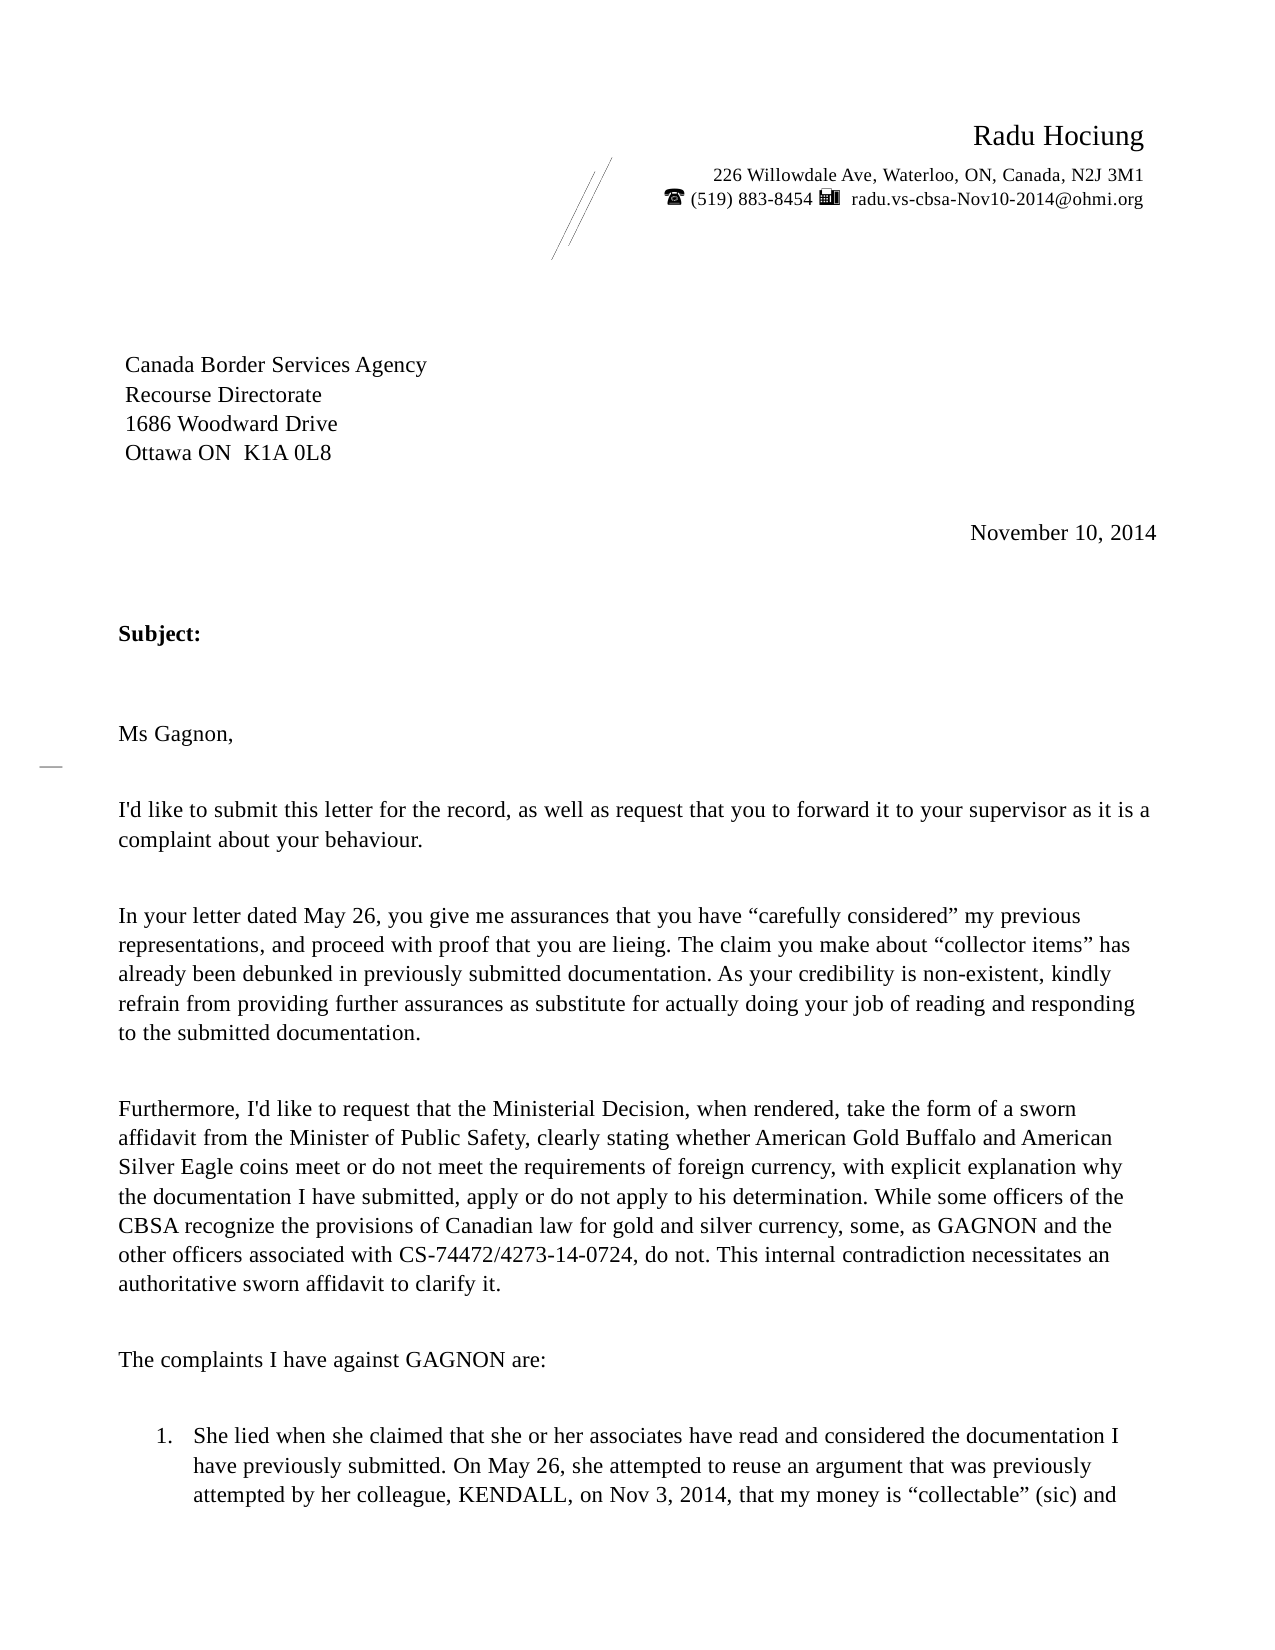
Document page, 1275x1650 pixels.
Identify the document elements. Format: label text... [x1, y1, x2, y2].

text — [39, 758, 105, 779]
text Recourse Directorate [125, 382, 564, 407]
text [549, 164, 608, 185]
text In your letter dated May 26, you give me assurances that you have “carefully considered” my previous representations, and proceed with proof that you are lieing. The claim you make about “collector items” has already been debunked in previously submitted documentation. As your credibility is non-existent, kindly refrain from providing further assurances as substitute for actually doing your job of reading and responding to the submitted documentation. [118, 903, 1157, 1045]
text Ms Gagnon, [118, 721, 1157, 747]
subtitle Radu Hociung [549, 119, 1144, 152]
text The complaints I have against GAGNON are: [118, 1347, 1157, 1373]
text 226 Willowdale Ave, Waterloo, ON, Canada, N2J 3M1 [600, 164, 1144, 185]
text Subject: <Request for Ministerial Decision CS-74472/4273-14-0724> [118, 621, 1157, 646]
text November 10, 2014 [620, 520, 1157, 546]
list She lied when she claimed that she or her associates have read and considered the documentation I have previously submitted. On May 26, she attempted to reuse an argument that was previously attempted by her colleague, KENDALL, on Nov 3, 2014, that my money is “collectable” (sic) and [156, 1423, 1157, 1507]
text Canada Border Services Agency [125, 352, 564, 378]
text Ottawa ON K1A 0L8 [125, 440, 564, 466]
text ☎ (519) 883-8454  radu.vs-cbsa-Nov10-2014@ohmi.org [587, 188, 1144, 210]
text I'd like to submit this letter for the record, as well as request that you to forward it to your supervisor as it is a complaint about your behaviour. [118, 797, 1157, 852]
text Furthermore, I'd like to request that the Ministerial Decision, when rendered, take the form of a sworn affidavit from the Minister of Public Safety, clearly stating whether American Gold Buffalo and American Silver Eagle coins meet or do not meet the requirements of foreign currency, with explicit explanation why the documentation I have submitted, apply or do not apply to his determination. While some officers of the CBSA recognize the provisions of Canadian law for gold and silver currency, some, as GAGNON and the other officers associated with CS-74472/4273-14-0724, do not. This internal contradiction necessitates an authoritative sworn affidavit to clarify it. [118, 1096, 1157, 1297]
text 1686 Woodward Drive [125, 411, 564, 436]
